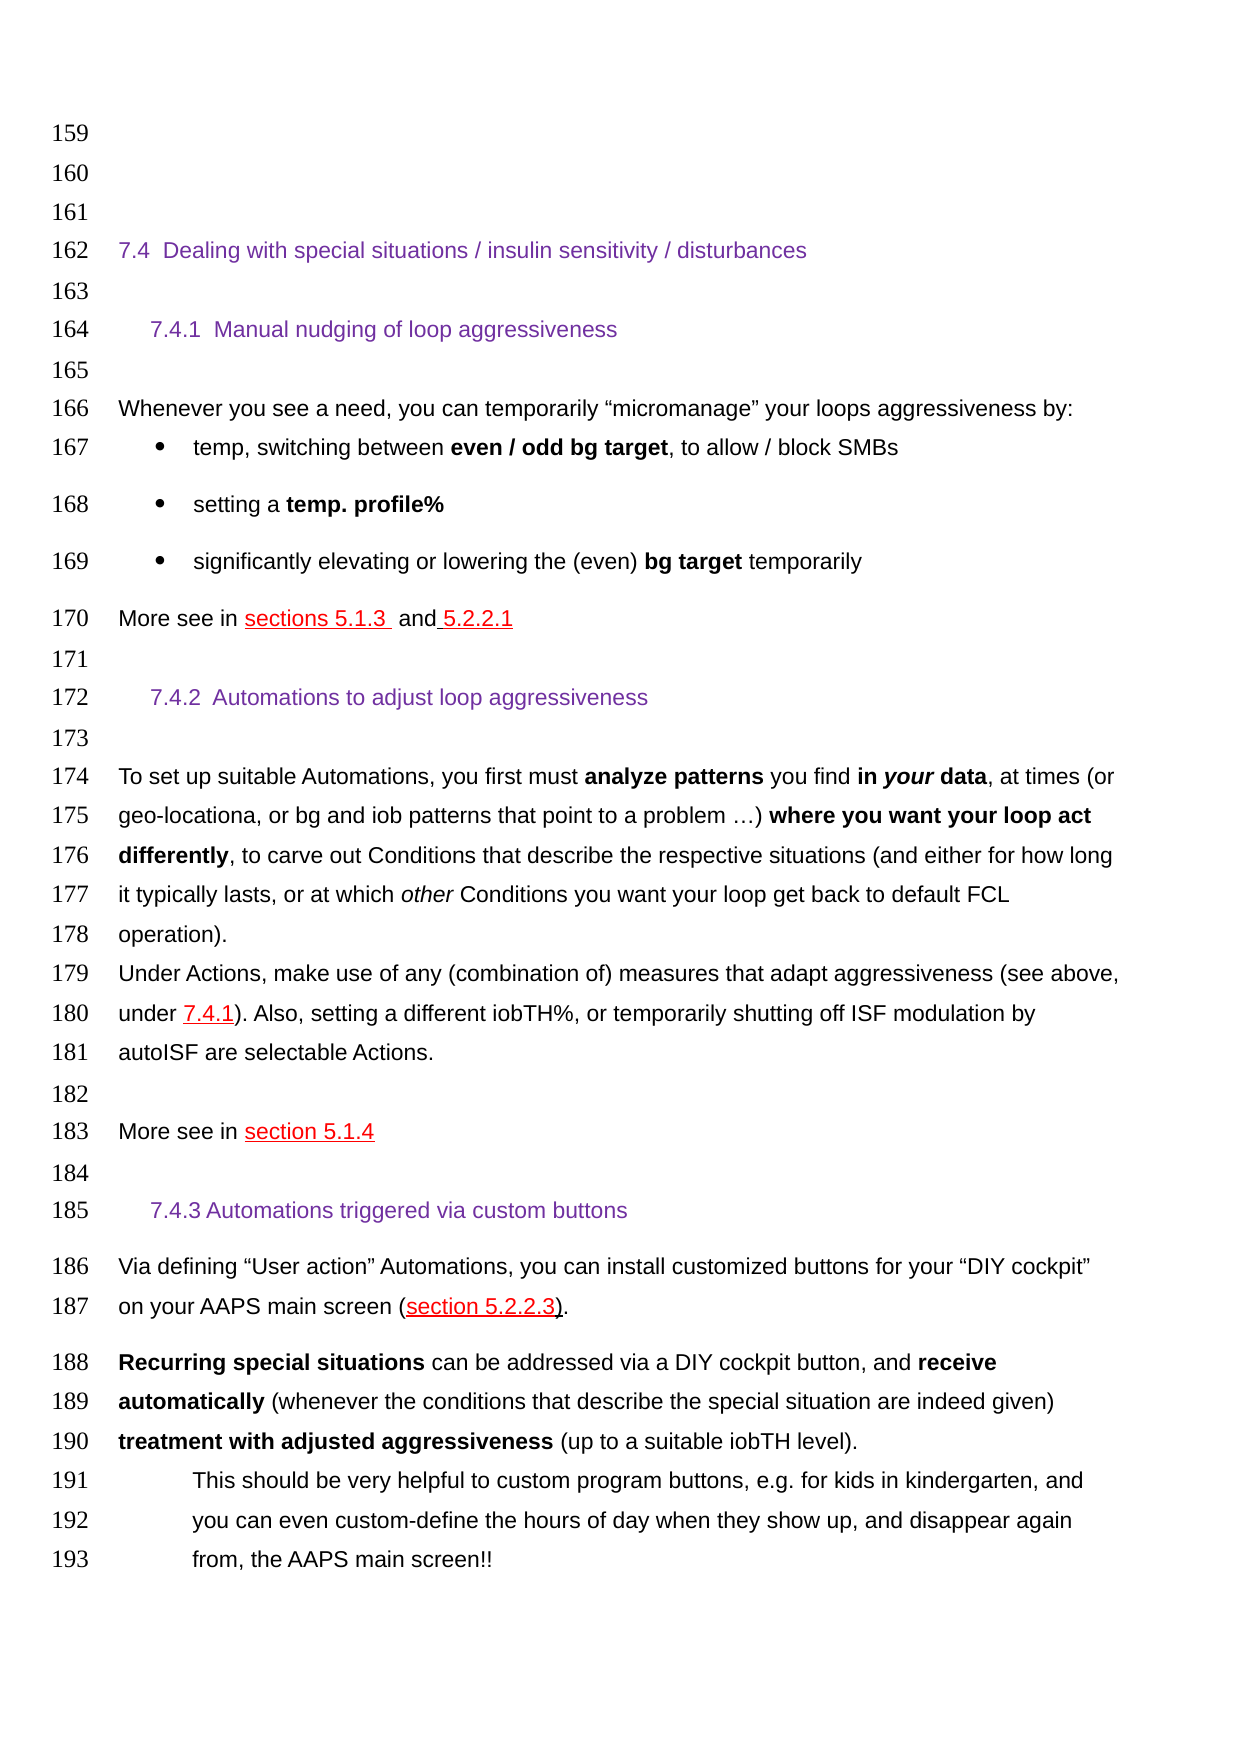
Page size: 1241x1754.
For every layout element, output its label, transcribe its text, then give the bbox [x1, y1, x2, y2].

text 7.4 Dealing with special situations / insulin sensitivity / disturbances [118, 237, 1122, 263]
list setting a temp. profile% [156, 491, 1122, 518]
text Whenever you see a need, you can temporarily “micromanage” your loops aggressiveness by: [118, 394, 1122, 421]
text Under Actions, make use of any (combination of) measures that adapt aggressiveness (see above, under 7.4.1). Also, setting a different iobTH%, or temporarily shutting off ISF modulation by autoISF are selectable Actions. [118, 960, 1122, 1066]
text 7.4.1 Manual nudging of loop aggressiveness [118, 316, 1122, 342]
list 7.4.3 Automations triggered via custom buttons [118, 1197, 1122, 1223]
list significantly elevating or lowering the (even) bg target temporarily [156, 548, 1122, 575]
text To set up suitable Automations, you first must analyze patterns you find in your data, at times (or geo-locationa, or bg and iob patterns that point to a problem …) where you want your loop act differently, to carve out Conditions that describe the respective situations (and either for how long it typically lasts, or at which other Conditions you want your loop get back to default FCL operation). [118, 763, 1122, 947]
list temp, switching between even / odd bg target, to allow / block SMBs [156, 434, 1122, 461]
text More see in section 5.1.4 [118, 1118, 1122, 1144]
list This should be very helpful to custom program buttons, e.g. for kids in kindergarten, and you can even custom-define the hours of day when they show up, and disappear again from, the AAPS main screen!! [192, 1467, 1122, 1573]
text More see in sections 5.1.3 and 5.2.2.1 [118, 605, 1122, 631]
text Recurring special situations can be addressed via a DIY cockpit button, and receive automatically (whenever the conditions that describe the special situation are indeed given) treatment with adjusted aggressiveness (up to a suitable iobTH level). [118, 1349, 1122, 1454]
list Via defining “User action” Automations, you can install customized buttons for your “DIY cockpit” on your AAPS main screen (section 5.2.2.3). [118, 1253, 1122, 1319]
text 7.4.2 Automations to adjust loop aggressiveness [118, 684, 1122, 710]
